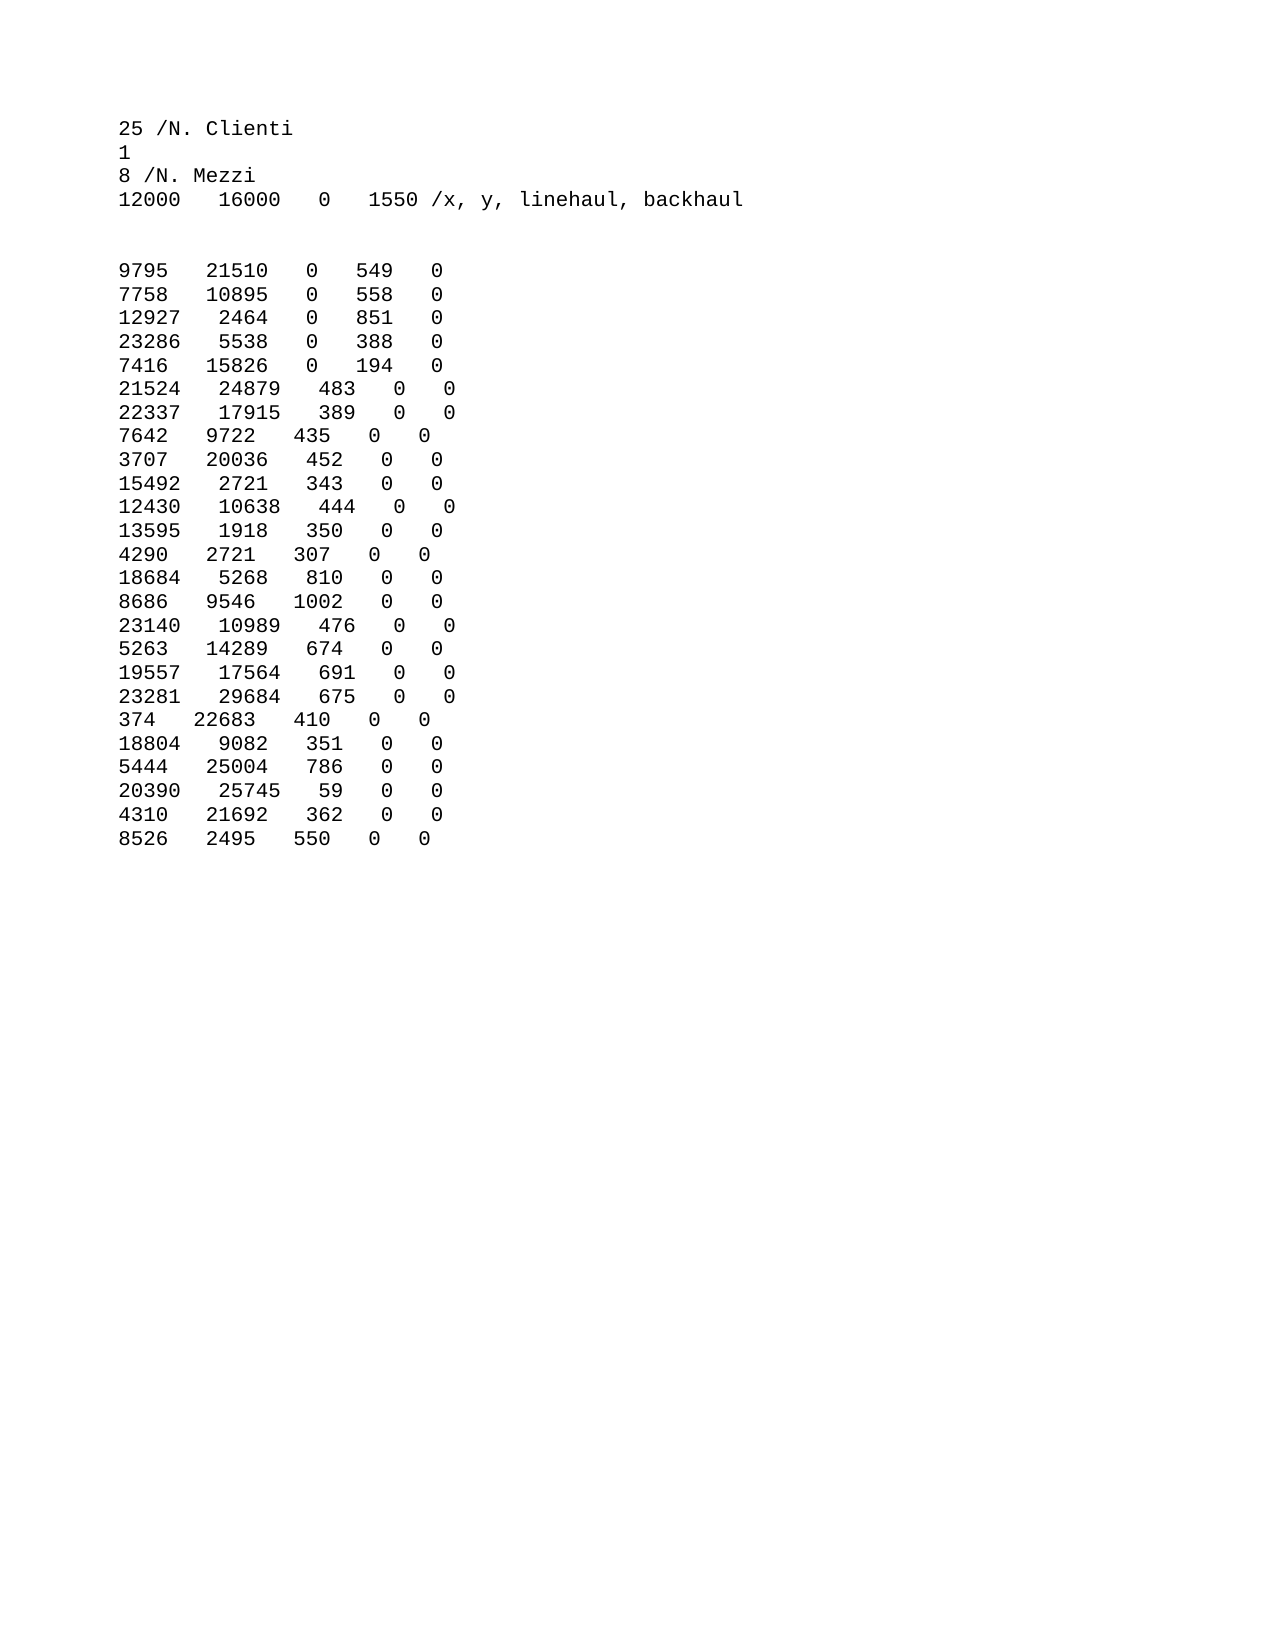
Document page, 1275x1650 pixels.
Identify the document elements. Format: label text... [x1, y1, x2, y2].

text 21524 24879 483 0 0 [118, 378, 1157, 402]
text 23286 5538 0 388 0 [118, 331, 1157, 354]
text 18684 5268 810 0 0 [118, 567, 1157, 591]
text 22337 17915 389 0 0 [118, 402, 1157, 426]
text 12430 10638 444 0 0 [118, 496, 1157, 520]
text 15492 2721 343 0 0 [118, 473, 1157, 496]
text 4290 2721 307 0 0 [118, 544, 1157, 567]
text 9795 21510 0 549 0 [118, 260, 1157, 284]
text 5444 25004 786 0 0 [118, 757, 1157, 780]
text 4310 21692 362 0 0 [118, 804, 1157, 827]
text 7758 10895 0 558 0 [118, 284, 1157, 307]
text 8526 2495 550 0 0 [118, 827, 1157, 851]
text 5263 14289 674 0 0 [118, 638, 1157, 662]
text 23281 29684 675 0 0 [118, 686, 1157, 709]
text 23140 10989 476 0 0 [118, 615, 1157, 638]
text 25 /N. Clienti [118, 118, 1157, 142]
text 19557 17564 691 0 0 [118, 662, 1157, 686]
text 8 /N. Mezzi [118, 165, 1157, 189]
text 3707 20036 452 0 0 [118, 449, 1157, 473]
text 20390 25745 59 0 0 [118, 780, 1157, 804]
text 12927 2464 0 851 0 [118, 307, 1157, 331]
text 7416 15826 0 194 0 [118, 354, 1157, 378]
text 1 [118, 142, 1157, 165]
text 374 22683 410 0 0 [118, 709, 1157, 733]
text 12000 16000 0 1550 /x, y, linehaul, backhaul [118, 189, 1157, 213]
text 13595 1918 350 0 0 [118, 520, 1157, 544]
text 7642 9722 435 0 0 [118, 426, 1157, 449]
text 8686 9546 1002 0 0 [118, 591, 1157, 615]
text 18804 9082 351 0 0 [118, 733, 1157, 757]
